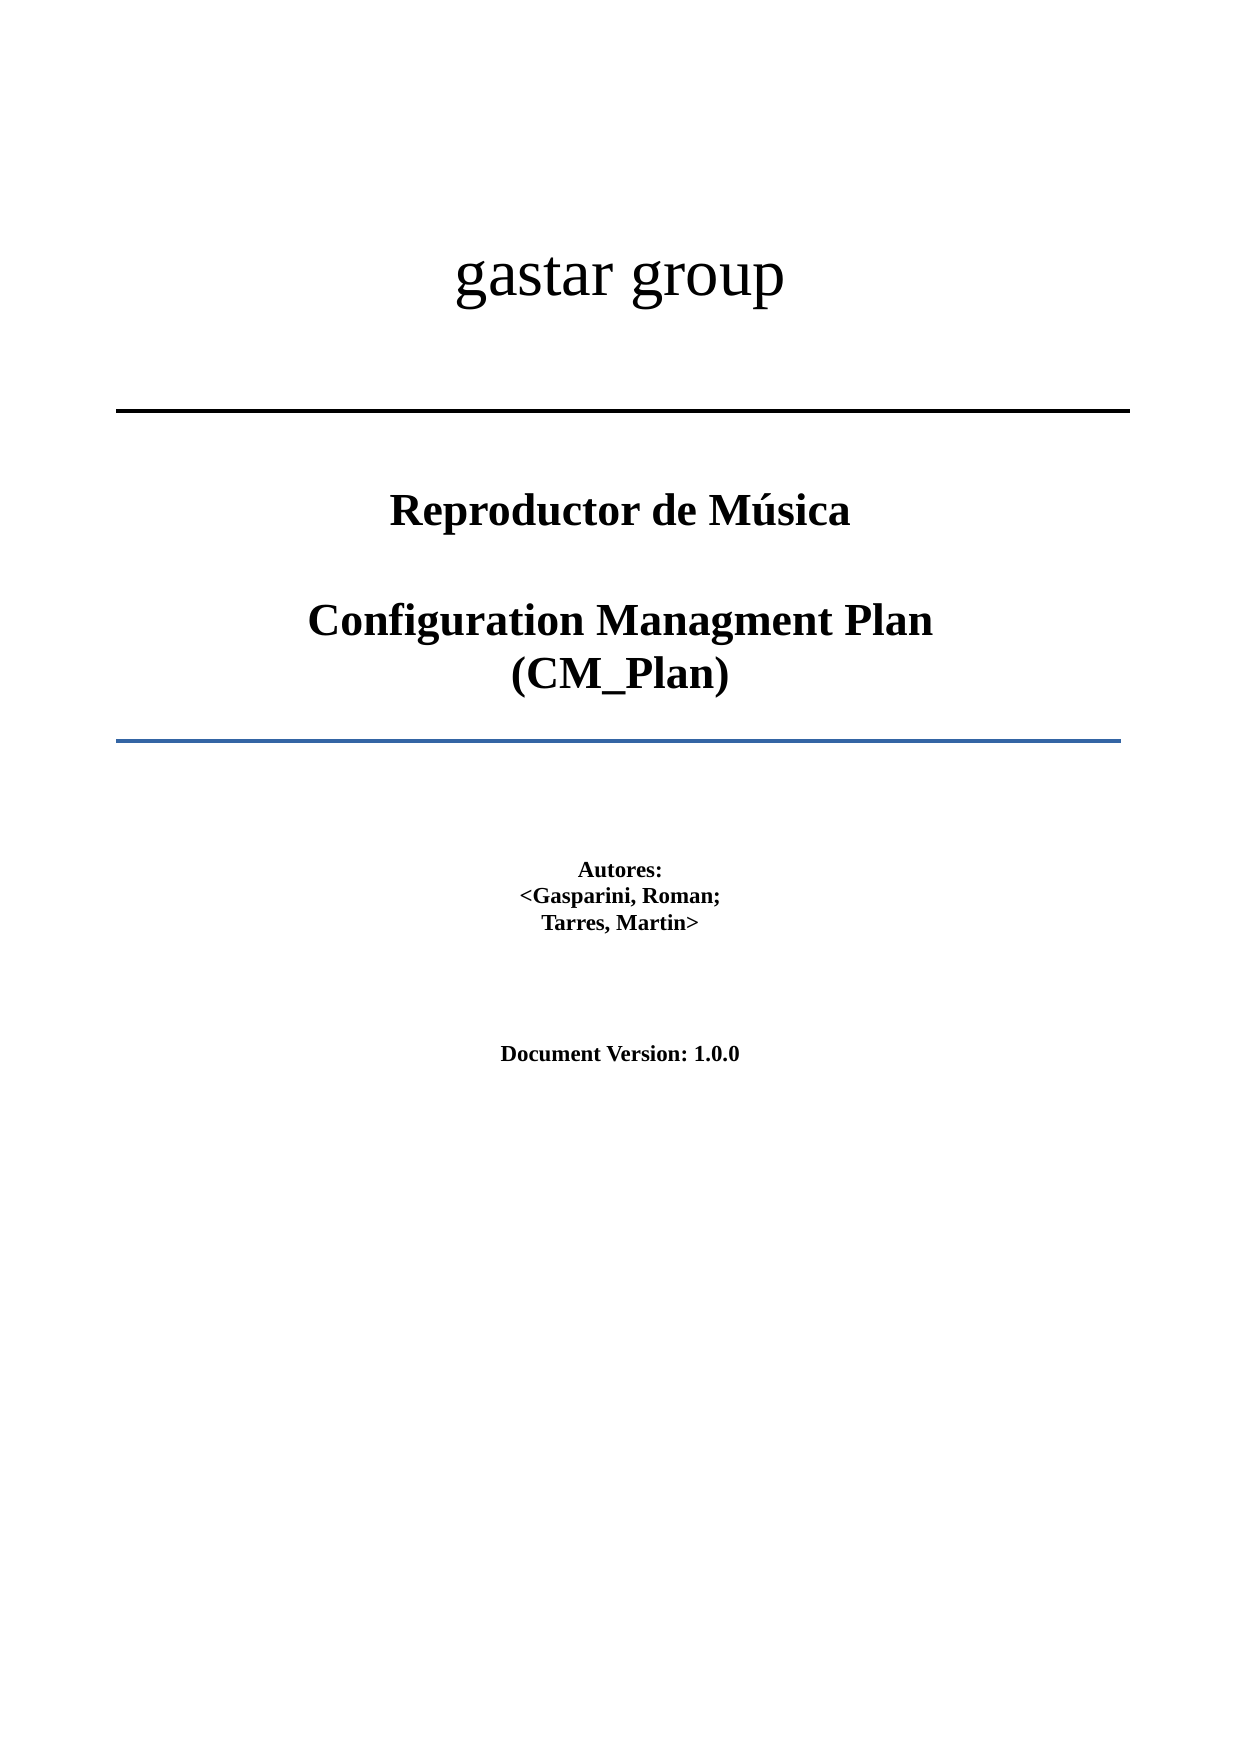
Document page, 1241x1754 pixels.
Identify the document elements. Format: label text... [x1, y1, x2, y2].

text <Gasparini, Roman; [118, 882, 1122, 909]
text Document Version: 1.0.0 [118, 1041, 1122, 1067]
text gastar group [118, 233, 1122, 310]
text Autores: [118, 856, 1122, 882]
text Configuration Managment Plan [118, 592, 1122, 645]
text (CM_Plan) [118, 645, 1122, 698]
text Tarres, Martin> [118, 909, 1122, 935]
text Reproductor de Música [118, 482, 1122, 535]
